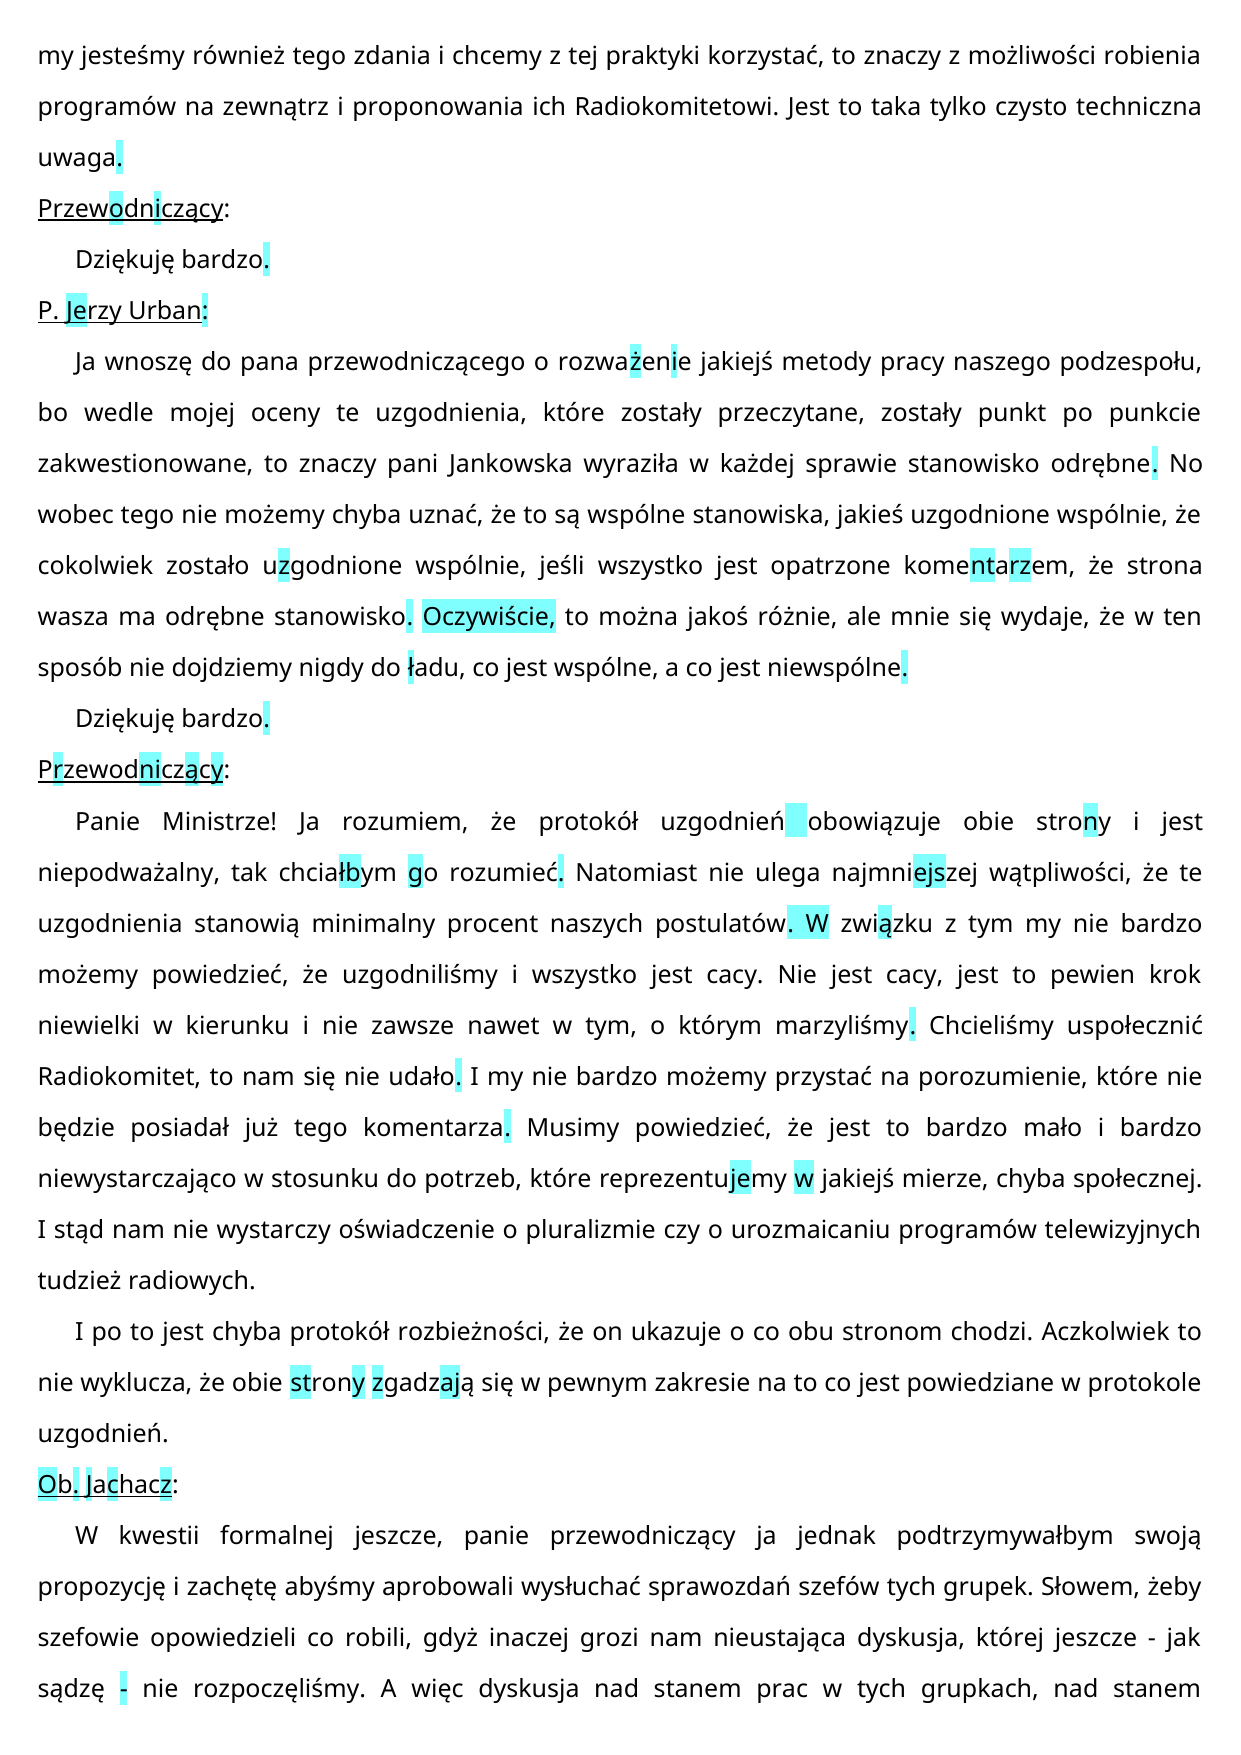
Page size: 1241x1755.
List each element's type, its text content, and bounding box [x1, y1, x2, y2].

text W kwestii formalnej jeszcze, panie przewodniczący ja jednak podtrzymywałbym swoją propozycję i zachętę abyśmy aprobowali wysłuchać sprawozdań szefów tych grupek. Słowem, żeby szefowie opowiedzieli co robili, gdyż inaczej grozi nam nieustająca dyskusja, której jeszcze - jak sądzę - nie rozpoczęliśmy. A więc dyskusja nad stanem prac w tych grupkach, nad stanem [37, 1518, 1203, 1705]
text Przewodniczący: [37, 191, 1203, 225]
text my jesteśmy również tego zdania i chcemy z tej praktyki korzystać, to znaczy z możliwości robienia programów na zewnątrz i proponowania ich Radiokomitetowi. Jest to taka tylko czysto techniczna uwaga. [37, 37, 1203, 174]
text P. Jerzy Urban: [37, 293, 1203, 327]
text Panie Ministrze! Ja rozumiem, że protokół uzgodnień obowiązuje obie strony i jest niepodważalny, tak chciałbym go rozumieć. Natomiast nie ulega najmniejszej wątpliwości, że te uzgodnienia stanowią minimalny procent naszych postulatów. W związku z tym my nie bardzo możemy powiedzieć, że uzgodniliśmy i wszystko jest cacy. Nie jest cacy, jest to pewien krok niewielki w kierunku i nie zawsze nawet w tym, o którym marzyliśmy. Chcieliśmy uspołecznić Radiokomitet, to nam się nie udało. I my nie bardzo możemy przystać na porozumienie, które nie będzie posiadał już tego komentarza. Musimy powiedzieć, że jest to bardzo mało i bardzo niewystarczająco w stosunku do potrzeb, które reprezentujemy w jakiejś mierze, chyba społecznej. I stąd nam nie wystarczy oświadczenie o pluralizmie czy o urozmaicaniu programów telewizyjnych tudzież radiowych. [37, 803, 1203, 1297]
text Ja wnoszę do pana przewodniczącego o rozważenie jakiejś metody pracy naszego podzespołu, bo wedle mojej oceny te uzgodnienia, które zostały przeczytane, zostały punkt po punkcie zakwestionowane, to znaczy pani Jankowska wyraziła w każdej sprawie stanowisko odrębne. No wobec tego nie możemy chyba uznać, że to są wspólne stanowiska, jakieś uzgodnione wspólnie, że cokolwiek zostało uzgodnione wspólnie, jeśli wszystko jest opatrzone komentarzem, że strona wasza ma odrębne stanowisko. Oczywiście, to można jakoś różnie, ale mnie się wydaje, że w ten sposób nie dojdziemy nigdy do ładu, co jest wspólne, a co jest niewspólne. [37, 344, 1203, 684]
text Ob. Jachacz: [37, 1467, 1203, 1501]
text Dziękuję bardzo. [37, 701, 1203, 735]
text Przewodniczący: [37, 752, 1203, 786]
text Dziękuję bardzo. [37, 242, 1203, 276]
text I po to jest chyba protokół rozbieżności, że on ukazuje o co obu stronom chodzi. Aczkolwiek to nie wyklucza, że obie strony zgadzają się w pewnym zakresie na to co jest powiedziane w protokole uzgodnień. [37, 1313, 1203, 1450]
